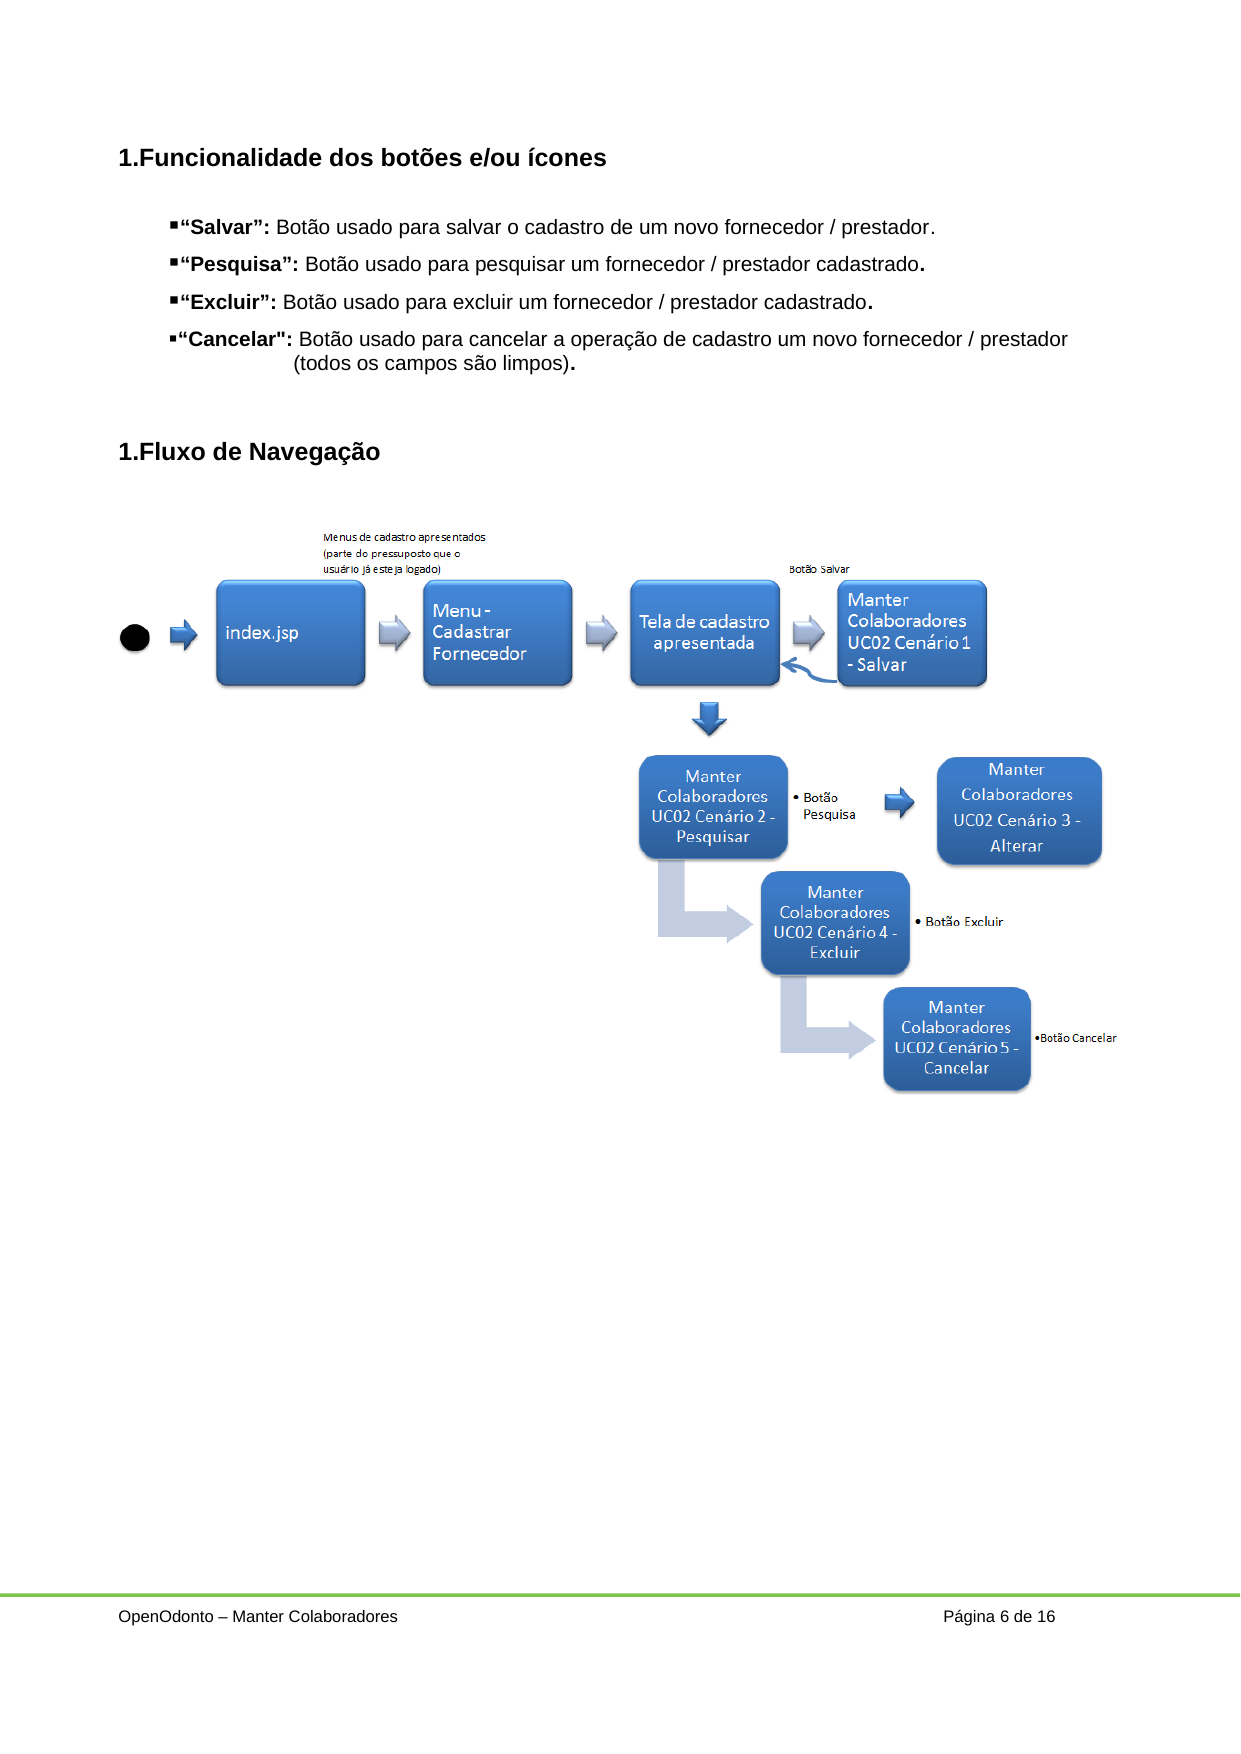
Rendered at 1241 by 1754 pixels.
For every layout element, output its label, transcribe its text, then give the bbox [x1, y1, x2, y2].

picture [118, 524, 1122, 1095]
list “Cancelar": Botão usado para cancelar a operação de cadastro um novo fornecedor / prestador (todos os campos são limpos). [168, 327, 1122, 375]
subtitle Funcionalidade dos botões e/ou ícones [118, 143, 1122, 172]
list “Excluir”: Botão usado para excluir um fornecedor / prestador cadastrado. [168, 289, 1122, 314]
list “Pesquisa”: Botão usado para pesquisar um fornecedor / prestador cadastrado. [168, 252, 1122, 277]
list “Salvar”: Botão usado para salvar o cadastro de um novo fornecedor / prestador. [168, 214, 1122, 239]
subtitle Fluxo de Navegação [118, 437, 1122, 465]
